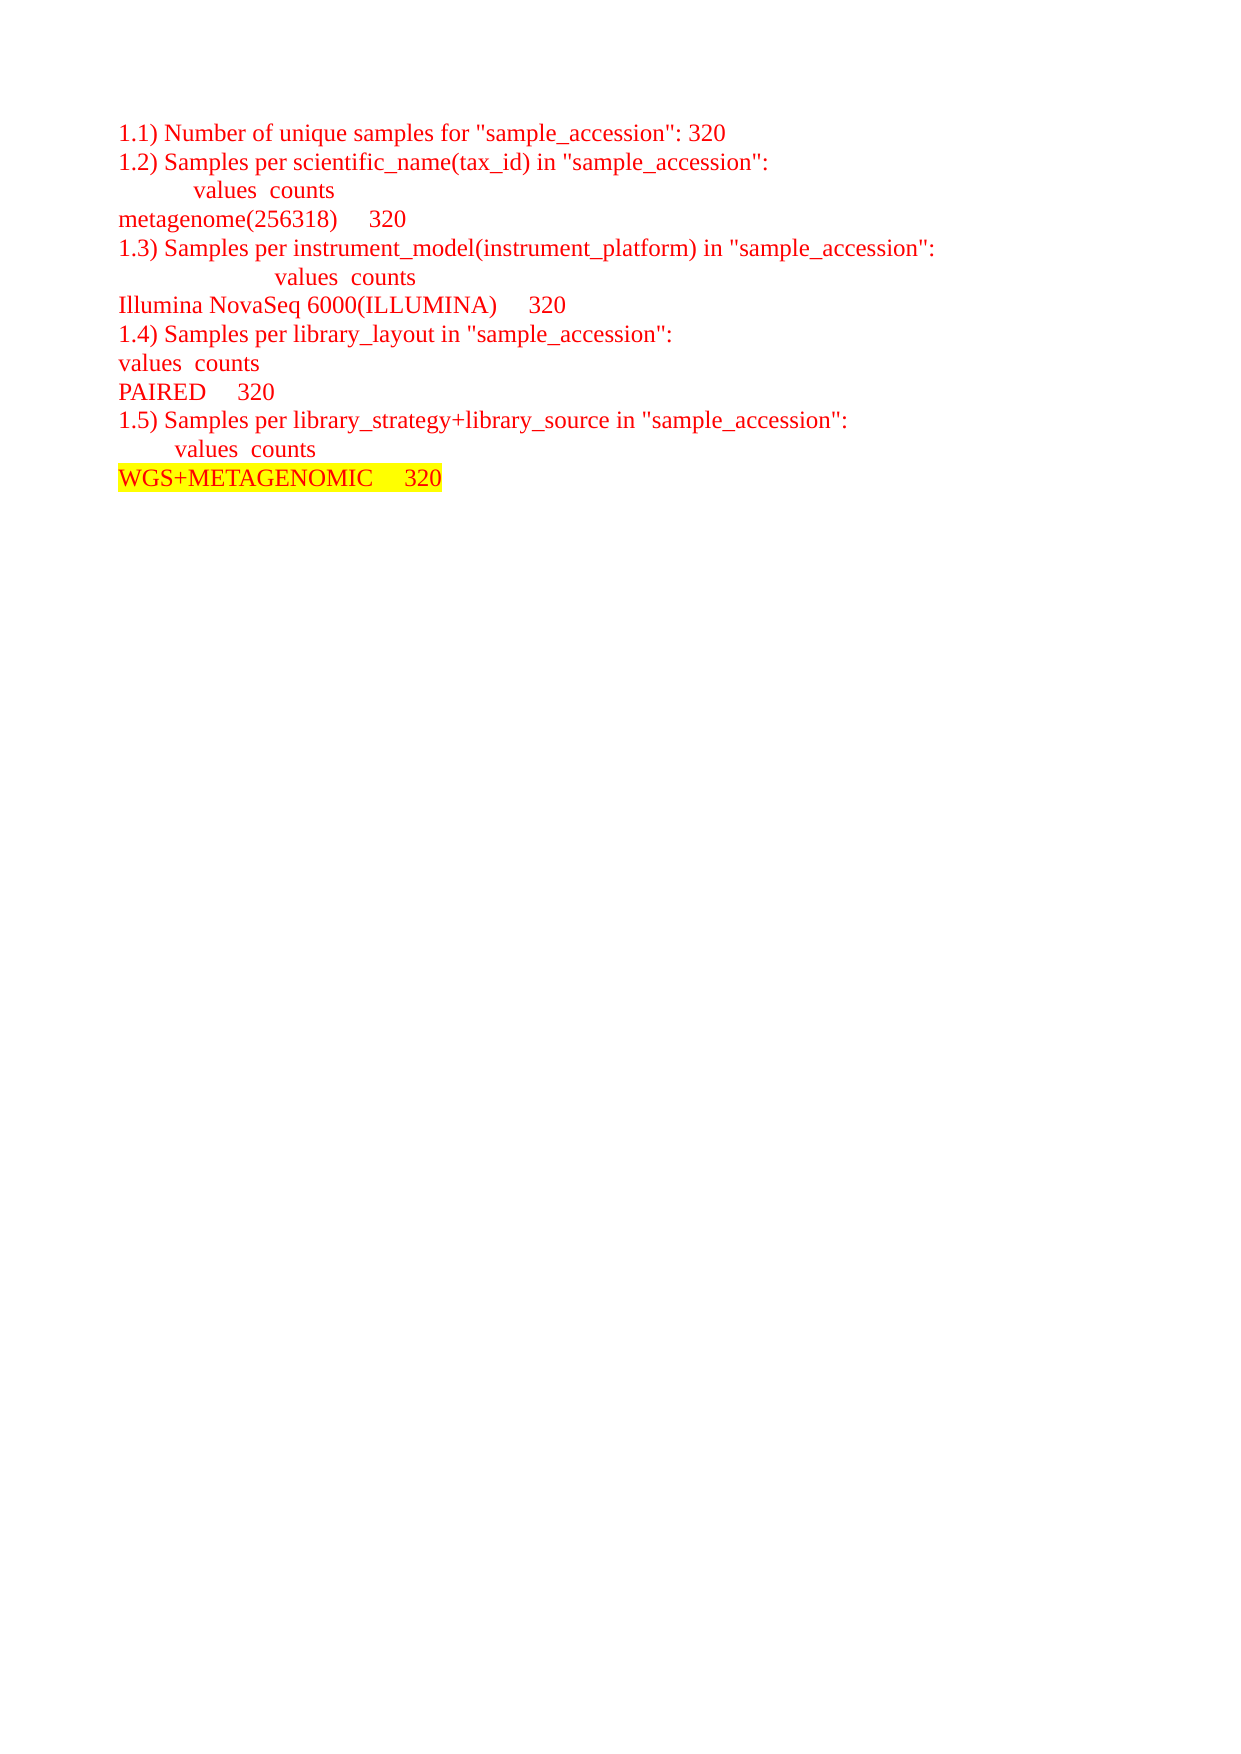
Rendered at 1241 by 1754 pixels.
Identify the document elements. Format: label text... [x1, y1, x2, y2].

text 1.5) Samples per library_strategy+library_source in "sample_accession": [118, 406, 1122, 434]
text 1.4) Samples per library_layout in "sample_accession": [118, 319, 1122, 348]
text values counts [118, 348, 1122, 377]
text 1.1) Number of unique samples for "sample_accession": 320 [118, 118, 1122, 147]
text 1.3) Samples per instrument_model(instrument_platform) in "sample_accession": [118, 233, 1122, 262]
text values counts [118, 434, 1122, 463]
text metagenome(256318) 320 [118, 204, 1122, 233]
text Illumina NovaSeq 6000(ILLUMINA) 320 [118, 291, 1122, 319]
text values counts [118, 262, 1122, 291]
text 1.2) Samples per scientific_name(tax_id) in "sample_accession": [118, 147, 1122, 176]
text PAIRED 320 [118, 377, 1122, 406]
text WGS+METAGENOMIC 320 [118, 463, 1122, 492]
text values counts [118, 176, 1122, 204]
